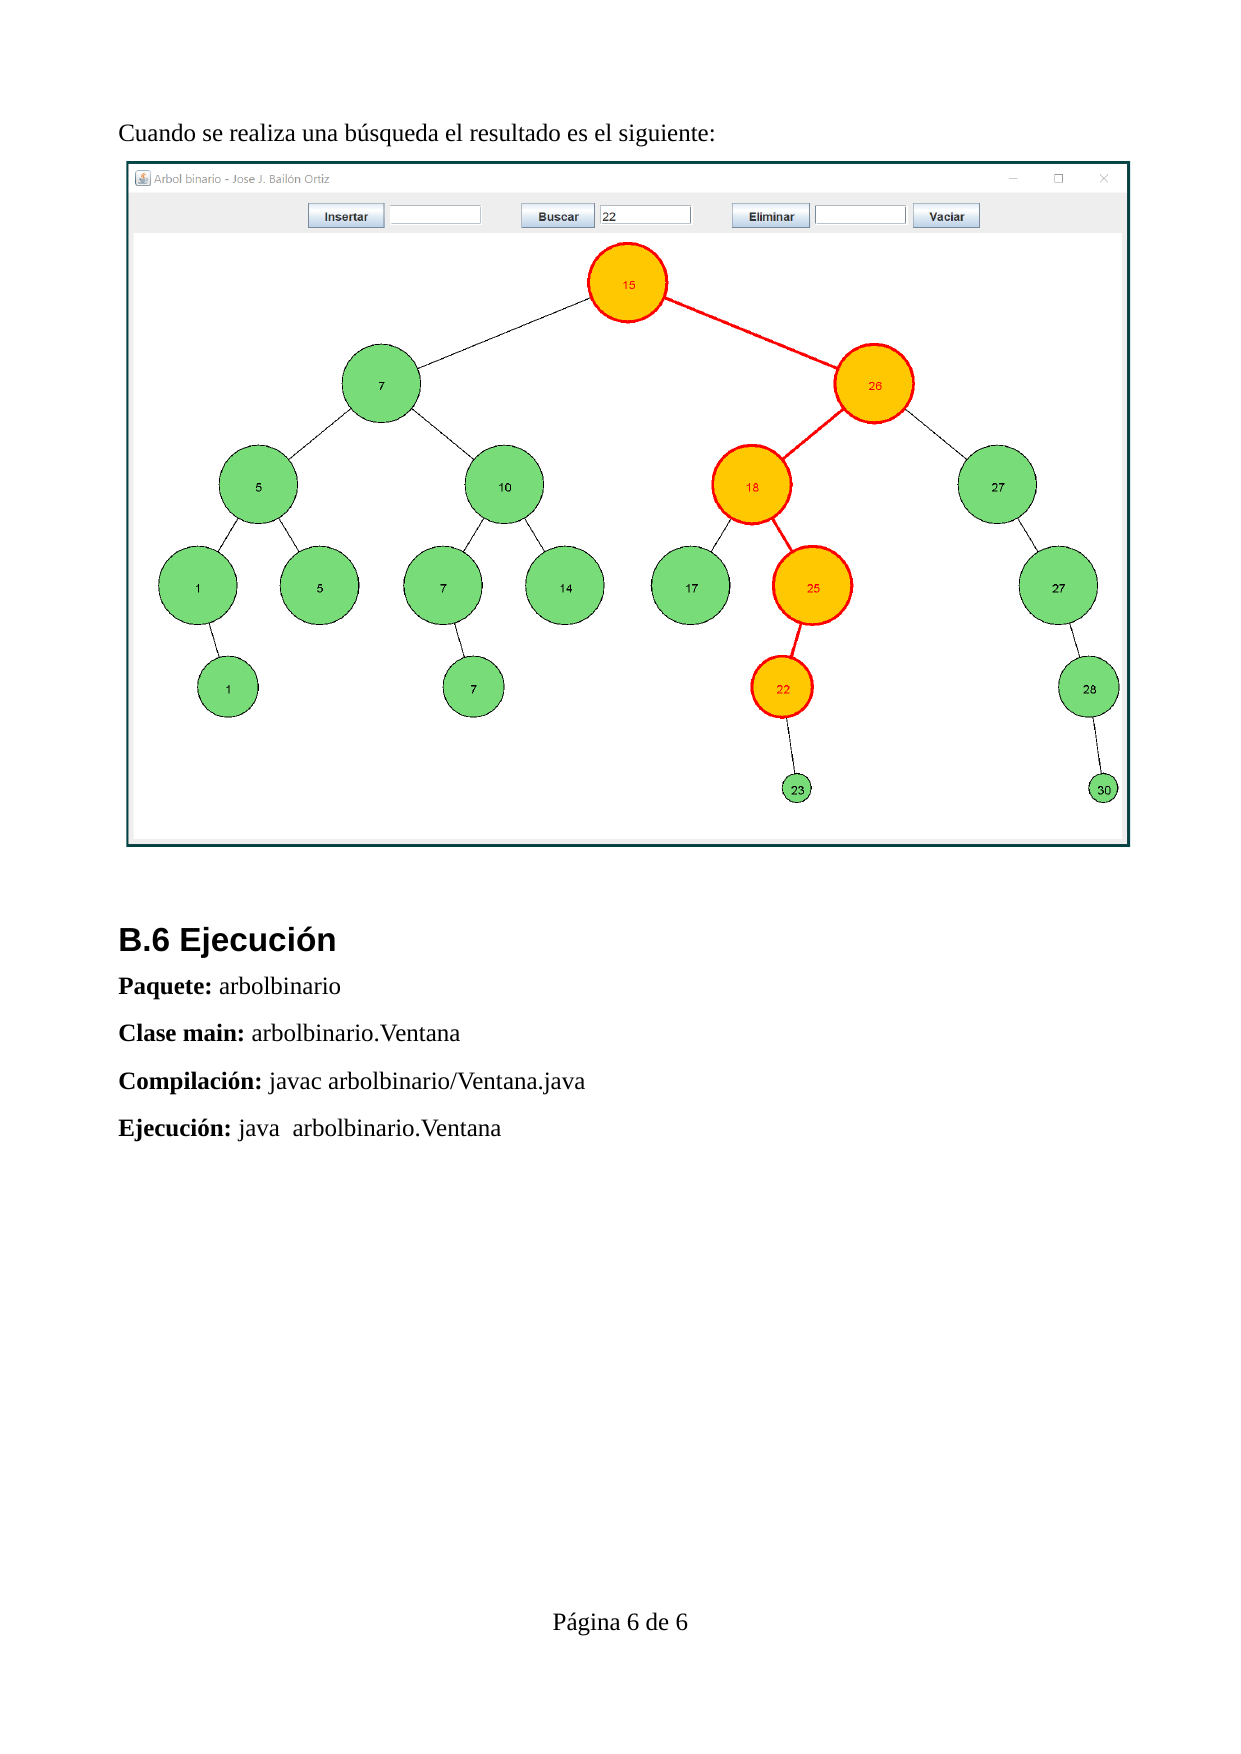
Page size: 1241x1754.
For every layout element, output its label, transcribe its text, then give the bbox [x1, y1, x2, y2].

subtitle B.6 Ejecución [118, 920, 1122, 958]
picture [126, 161, 1131, 847]
text Cuando se realiza una búsqueda el resultado es el siguiente: [118, 118, 1122, 147]
text Paquete: arbolbinario [118, 971, 1122, 999]
text Compilación: javac arbolbinario/Ventana.java [118, 1066, 1122, 1095]
text Ejecución: java arbolbinario.Ventana [118, 1113, 1122, 1142]
text Clase main: arbolbinario.Ventana [118, 1018, 1122, 1047]
